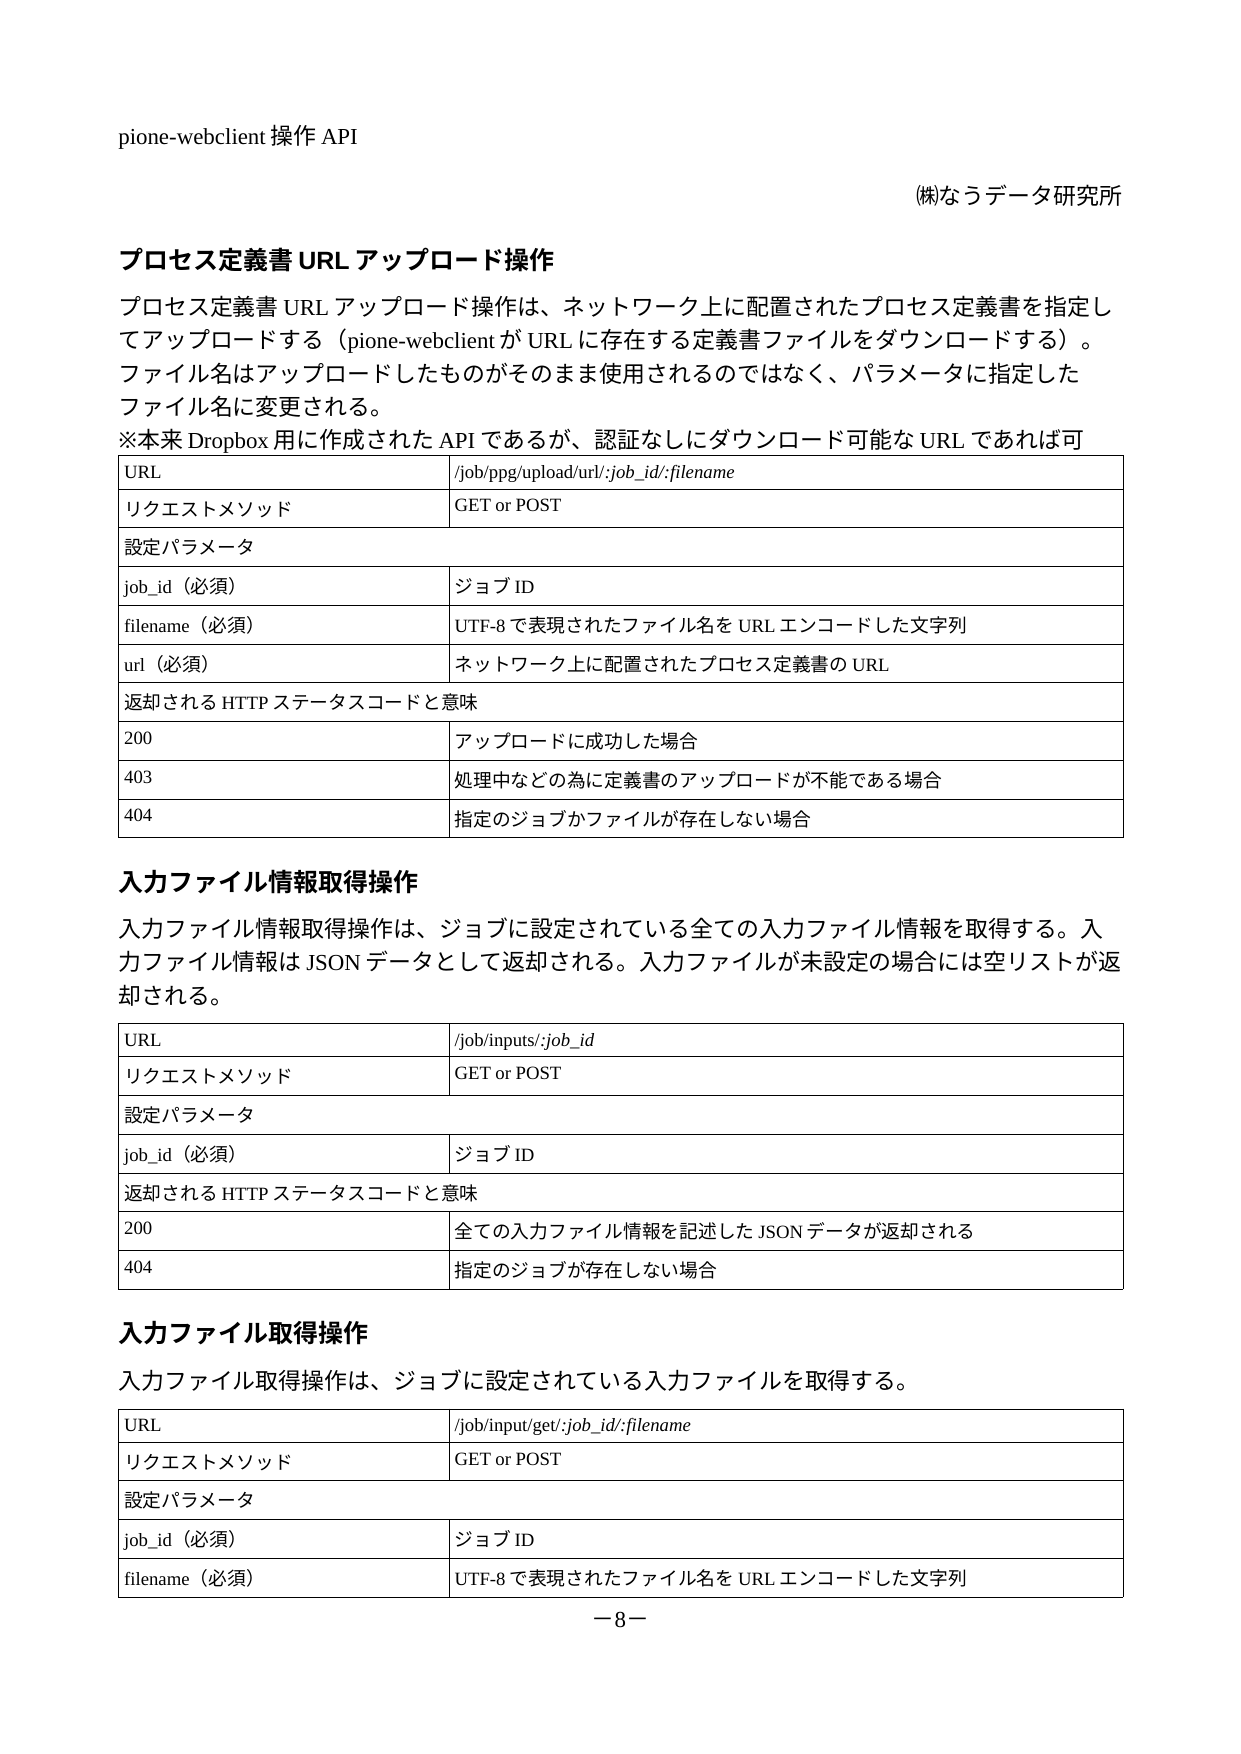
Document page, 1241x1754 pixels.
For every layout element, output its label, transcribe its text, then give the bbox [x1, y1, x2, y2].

table_cell job_id（必須） [119, 1135, 449, 1173]
table_cell filename（必須） [119, 606, 449, 643]
table_header /job/input/get/:job_id/:filename [450, 1410, 1123, 1442]
table_cell リクエストメソッド [119, 1443, 449, 1480]
table_cell job_id（必須） [119, 567, 449, 605]
table_cell 設定パラメータ [119, 1481, 1123, 1519]
text プロセス定義書URLアップロード操作は、ネットワーク上に配置されたプロセス定義書を指定してアップロードする（pione-webclientがURLに存在する定義書ファイルをダウンロードする）。ファイル名はアップロードしたものがそのまま使用されるのではなく、パラメータに指定したファイル名に変更される。 ※本来Dropbox用に作成されたAPIであるが、認証なしにダウンロード可能なURLであれば可 [118, 289, 1122, 455]
table_cell ジョブID [450, 567, 1123, 605]
table_header URL [119, 456, 449, 488]
table_cell filename（必須） [119, 1559, 449, 1597]
text 入力ファイル取得操作は、ジョブに設定されている入力ファイルを取得する。 [118, 1363, 1122, 1396]
subtitle 入力ファイル取得操作 [118, 1314, 1122, 1350]
table_cell 返却されるHTTPステータスコードと意味 [119, 1174, 1123, 1211]
table_cell GET or POST [450, 1443, 1123, 1480]
table_header URL [119, 1024, 449, 1056]
table_cell 200 [119, 1212, 449, 1250]
table_cell 200 [119, 722, 449, 760]
table_cell 設定パラメータ [119, 528, 1123, 566]
table_header /job/inputs/:job_id [450, 1024, 1123, 1056]
table_cell 404 [119, 800, 449, 837]
table_cell 指定のジョブかファイルが存在しない場合 [450, 800, 1123, 837]
table_cell url（必須） [119, 645, 449, 682]
table_cell アップロードに成功した場合 [450, 722, 1123, 760]
table_cell 処理中などの為に定義書のアップロードが不能である場合 [450, 761, 1123, 798]
table_cell job_id（必須） [119, 1520, 449, 1558]
table_cell UTF-8で表現されたファイル名をURLエンコードした文字列 [450, 1559, 1123, 1597]
table_cell ジョブID [450, 1520, 1123, 1558]
subtitle プロセス定義書URLアップロード操作 [118, 240, 1122, 277]
table_cell GET or POST [450, 490, 1123, 527]
table_header /job/ppg/upload/url/:job_id/:filename [450, 456, 1123, 488]
table_header URL [119, 1410, 449, 1442]
table_cell 全ての入力ファイル情報を記述したJSONデータが返却される [450, 1212, 1123, 1250]
table_cell 設定パラメータ [119, 1096, 1123, 1134]
table_cell ジョブID [450, 1135, 1123, 1173]
table_cell GET or POST [450, 1057, 1123, 1095]
table_cell リクエストメソッド [119, 1057, 449, 1095]
text 入力ファイル情報取得操作は、ジョブに設定されている全ての入力ファイル情報を取得する。入力ファイル情報はJSONデータとして返却される。入力ファイルが未設定の場合には空リストが返却される。 [118, 911, 1122, 1011]
table_cell 指定のジョブが存在しない場合 [450, 1251, 1123, 1289]
subtitle 入力ファイル情報取得操作 [118, 862, 1122, 898]
table_cell 返却されるHTTPステータスコードと意味 [119, 683, 1123, 721]
table_cell リクエストメソッド [119, 490, 449, 527]
table_cell 404 [119, 1251, 449, 1289]
table_cell UTF-8で表現されたファイル名をURLエンコードした文字列 [450, 606, 1123, 643]
table_cell 403 [119, 761, 449, 798]
table_cell ネットワーク上に配置されたプロセス定義書のURL [450, 645, 1123, 682]
